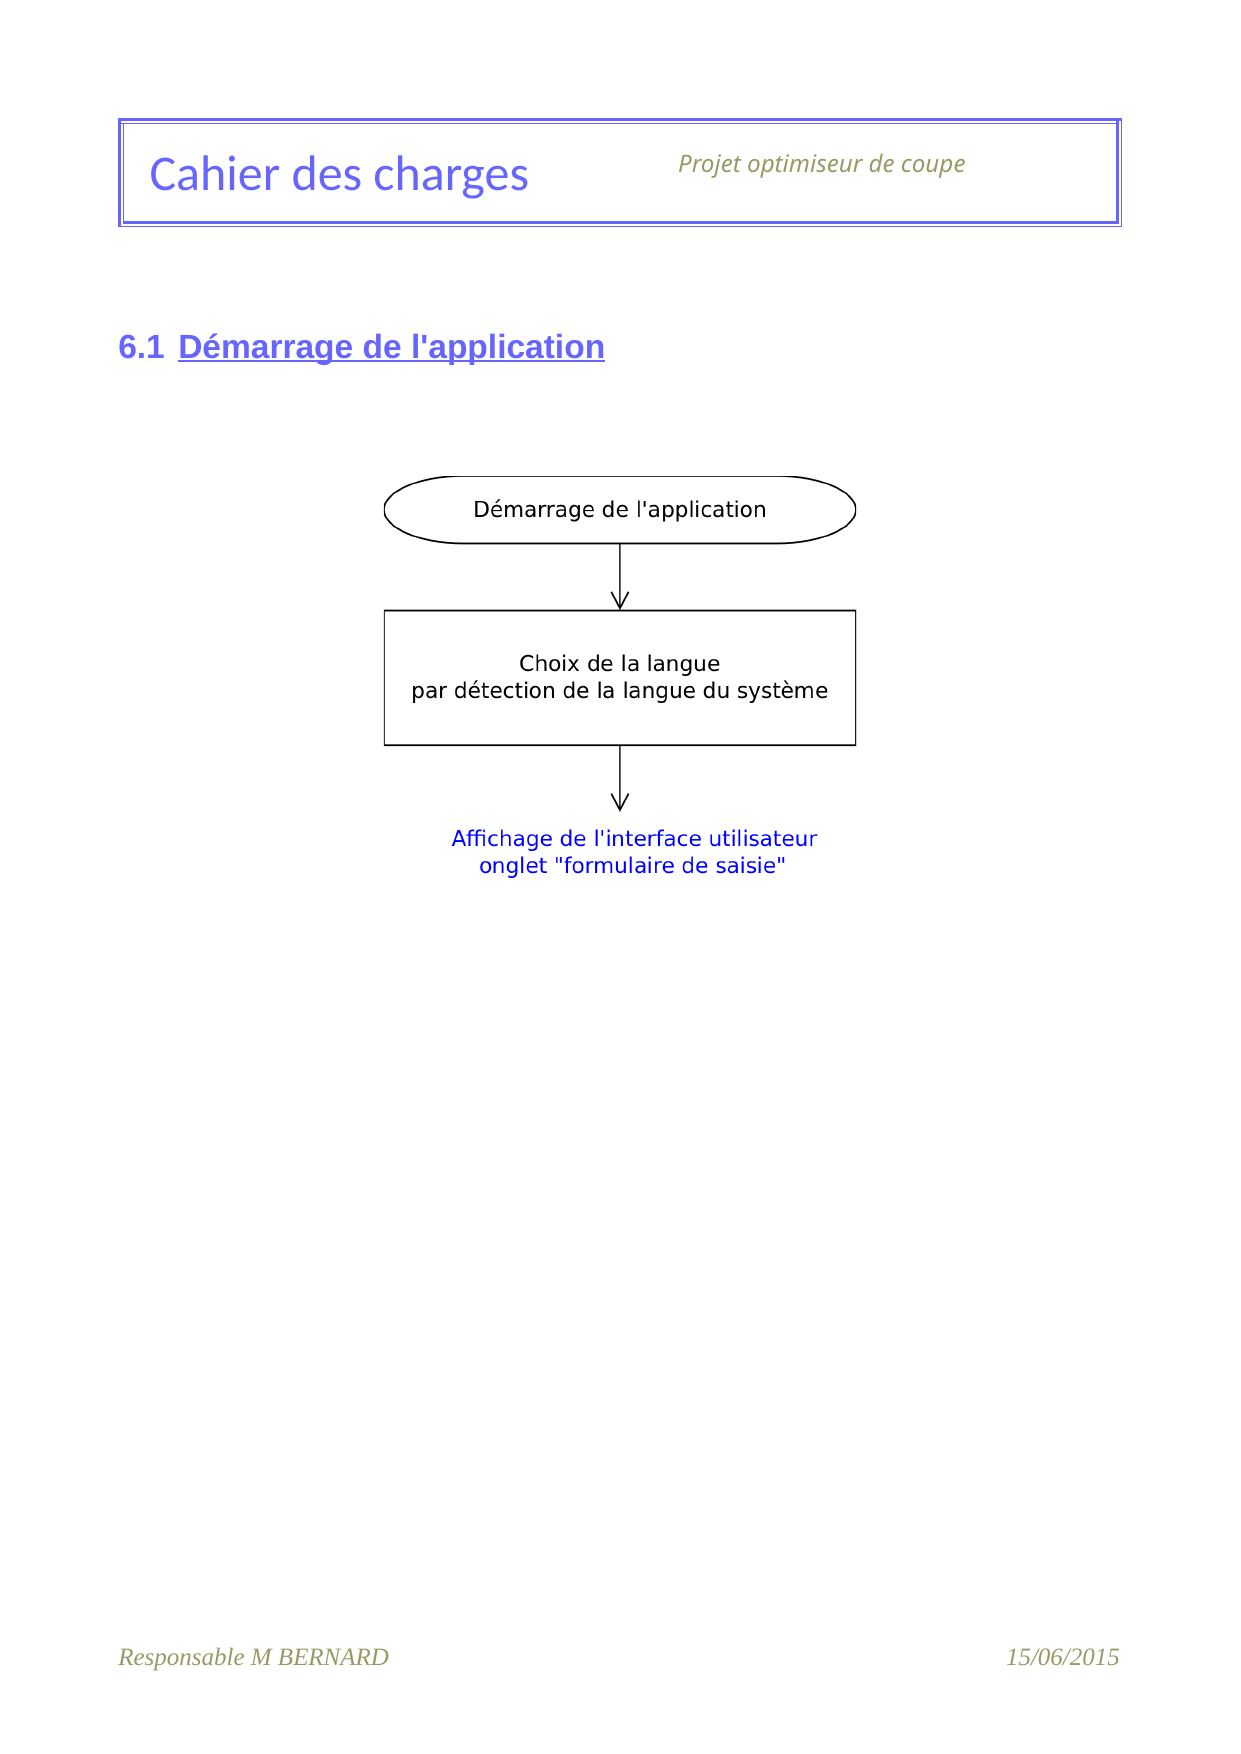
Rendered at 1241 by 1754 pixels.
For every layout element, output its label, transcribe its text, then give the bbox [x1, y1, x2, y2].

subtitle Démarrage de l'application [118, 327, 1122, 365]
picture [383, 476, 857, 879]
